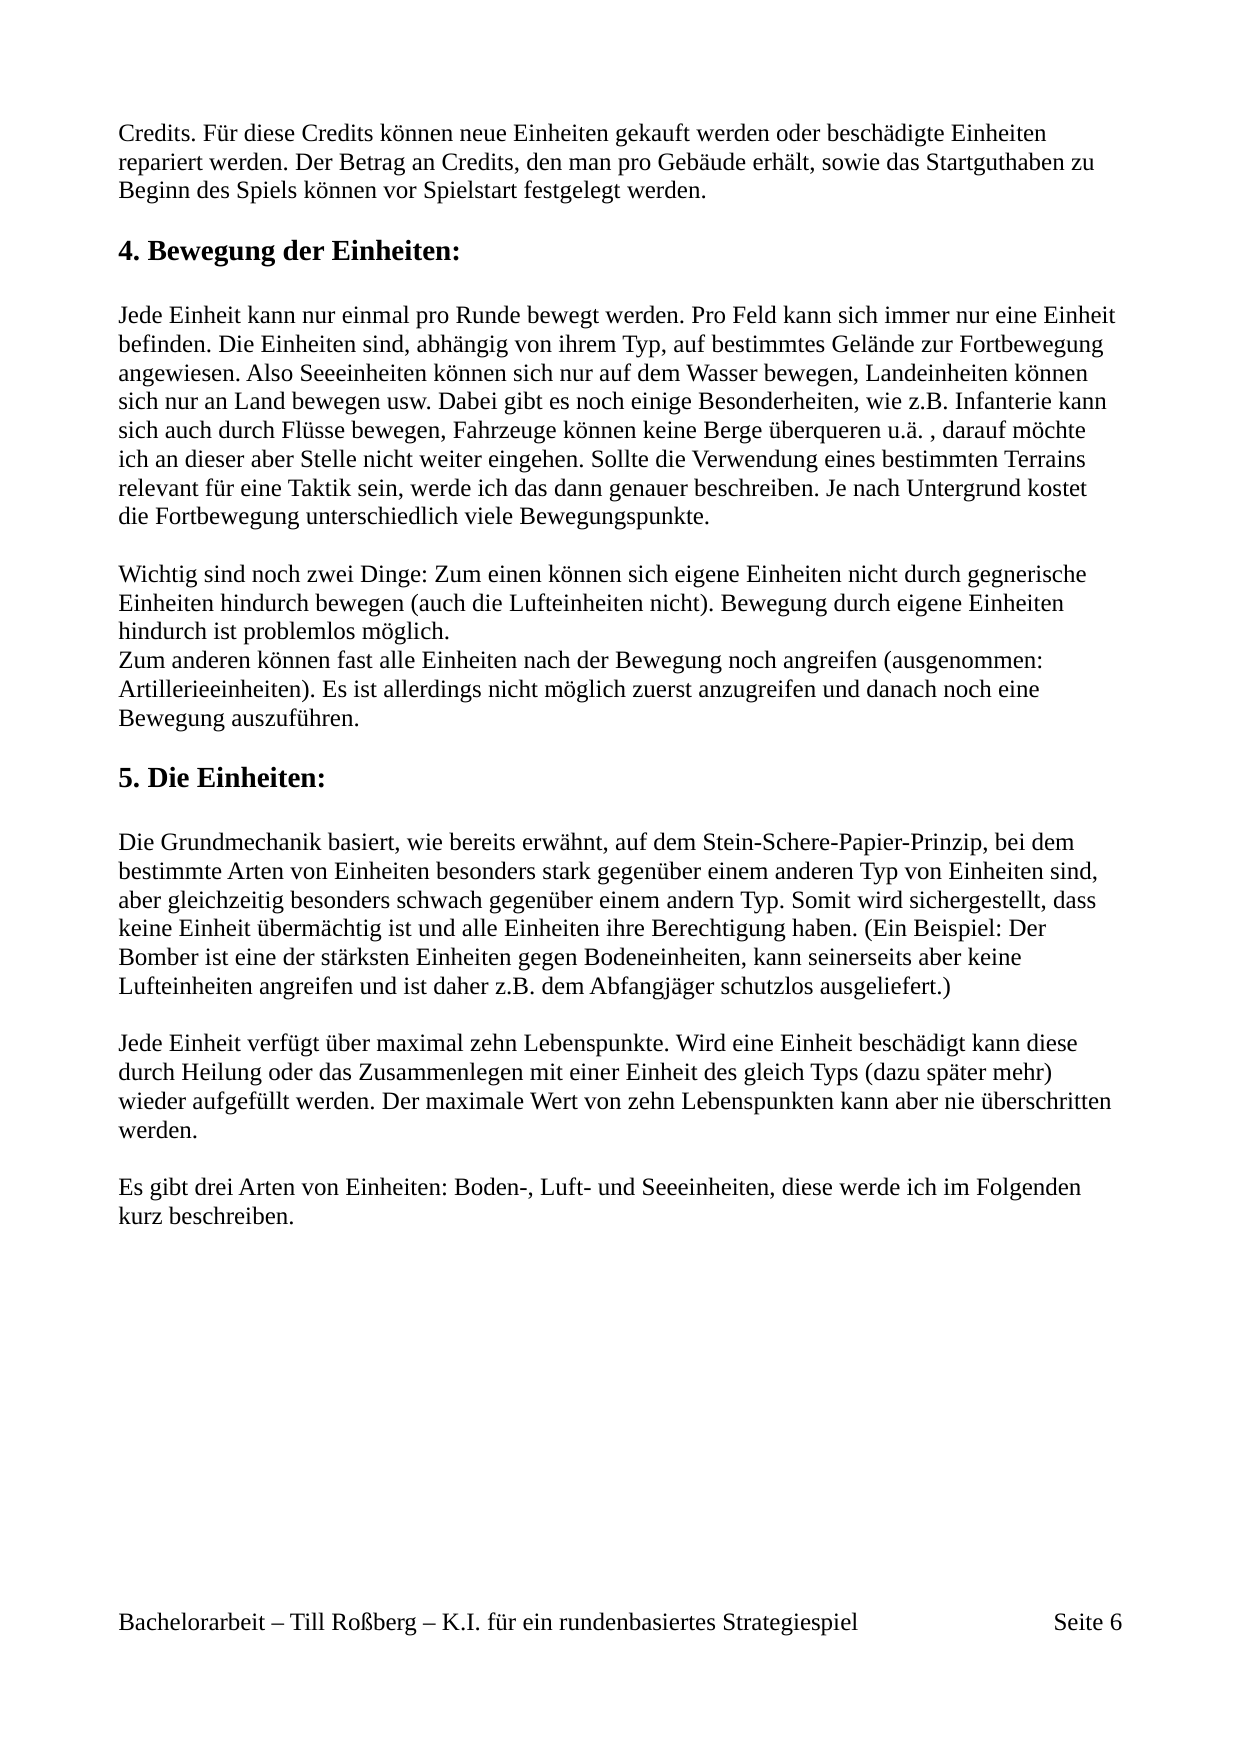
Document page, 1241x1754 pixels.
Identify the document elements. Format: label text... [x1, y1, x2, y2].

text Zum anderen können fast alle Einheiten nach der Bewegung noch angreifen (ausgenommen: Artillerieeinheiten). Es ist allerdings nicht möglich zuerst anzugreifen und danach noch eine Bewegung auszuführen. [118, 645, 1122, 731]
text Es gibt drei Arten von Einheiten: Boden-, Luft- und Seeeinheiten, diese werde ich im Folgenden kurz beschreiben. [118, 1172, 1122, 1230]
text Jede Einheit verfügt über maximal zehn Lebenspunkte. Wird eine Einheit beschädigt kann diese durch Heilung oder das Zusammenlegen mit einer Einheit des gleich Typs (dazu später mehr) wieder aufgefüllt werden. Der maximale Wert von zehn Lebenspunkten kann aber nie überschritten werden. [118, 1028, 1122, 1143]
text 4. Bewegung der Einheiten: [118, 233, 1122, 267]
text Credits. Für diese Credits können neue Einheiten gekauft werden oder beschädigte Einheiten repariert werden. Der Betrag an Credits, den man pro Gebäude erhält, sowie das Startguthaben zu Beginn des Spiels können vor Spielstart festgelegt werden. [118, 118, 1122, 204]
text Die Grundmechanik basiert, wie bereits erwähnt, auf dem Stein-Schere-Papier-Prinzip, bei dem bestimmte Arten von Einheiten besonders stark gegenüber einem anderen Typ von Einheiten sind, aber gleichzeitig besonders schwach gegenüber einem andern Typ. Somit wird sichergestellt, dass keine Einheit übermächtig ist und alle Einheiten ihre Berechtigung haben. (Ein Beispiel: Der Bomber ist eine der stärksten Einheiten gegen Bodeneinheiten, kann seinerseits aber keine Lufteinheiten angreifen und ist daher z.B. dem Abfangjäger schutzlos ausgeliefert.) [118, 827, 1122, 1000]
text 5. Die Einheiten: [118, 760, 1122, 794]
text Wichtig sind noch zwei Dinge: Zum einen können sich eigene Einheiten nicht durch gegnerische Einheiten hindurch bewegen (auch die Lufteinheiten nicht). Bewegung durch eigene Einheiten hindurch ist problemlos möglich. [118, 559, 1122, 645]
text Jede Einheit kann nur einmal pro Runde bewegt werden. Pro Feld kann sich immer nur eine Einheit befinden. Die Einheiten sind, abhängig von ihrem Typ, auf bestimmtes Gelände zur Fortbewegung angewiesen. Also Seeeinheiten können sich nur auf dem Wasser bewegen, Landeinheiten können sich nur an Land bewegen usw. Dabei gibt es noch einige Besonderheiten, wie z.B. Infanterie kann sich auch durch Flüsse bewegen, Fahrzeuge können keine Berge überqueren u.ä. , darauf möchte ich an dieser aber Stelle nicht weiter eingehen. Sollte die Verwendung eines bestimmten Terrains relevant für eine Taktik sein, werde ich das dann genauer beschreiben. Je nach Untergrund kostet die Fortbewegung unterschiedlich viele Bewegungspunkte. [118, 300, 1122, 530]
